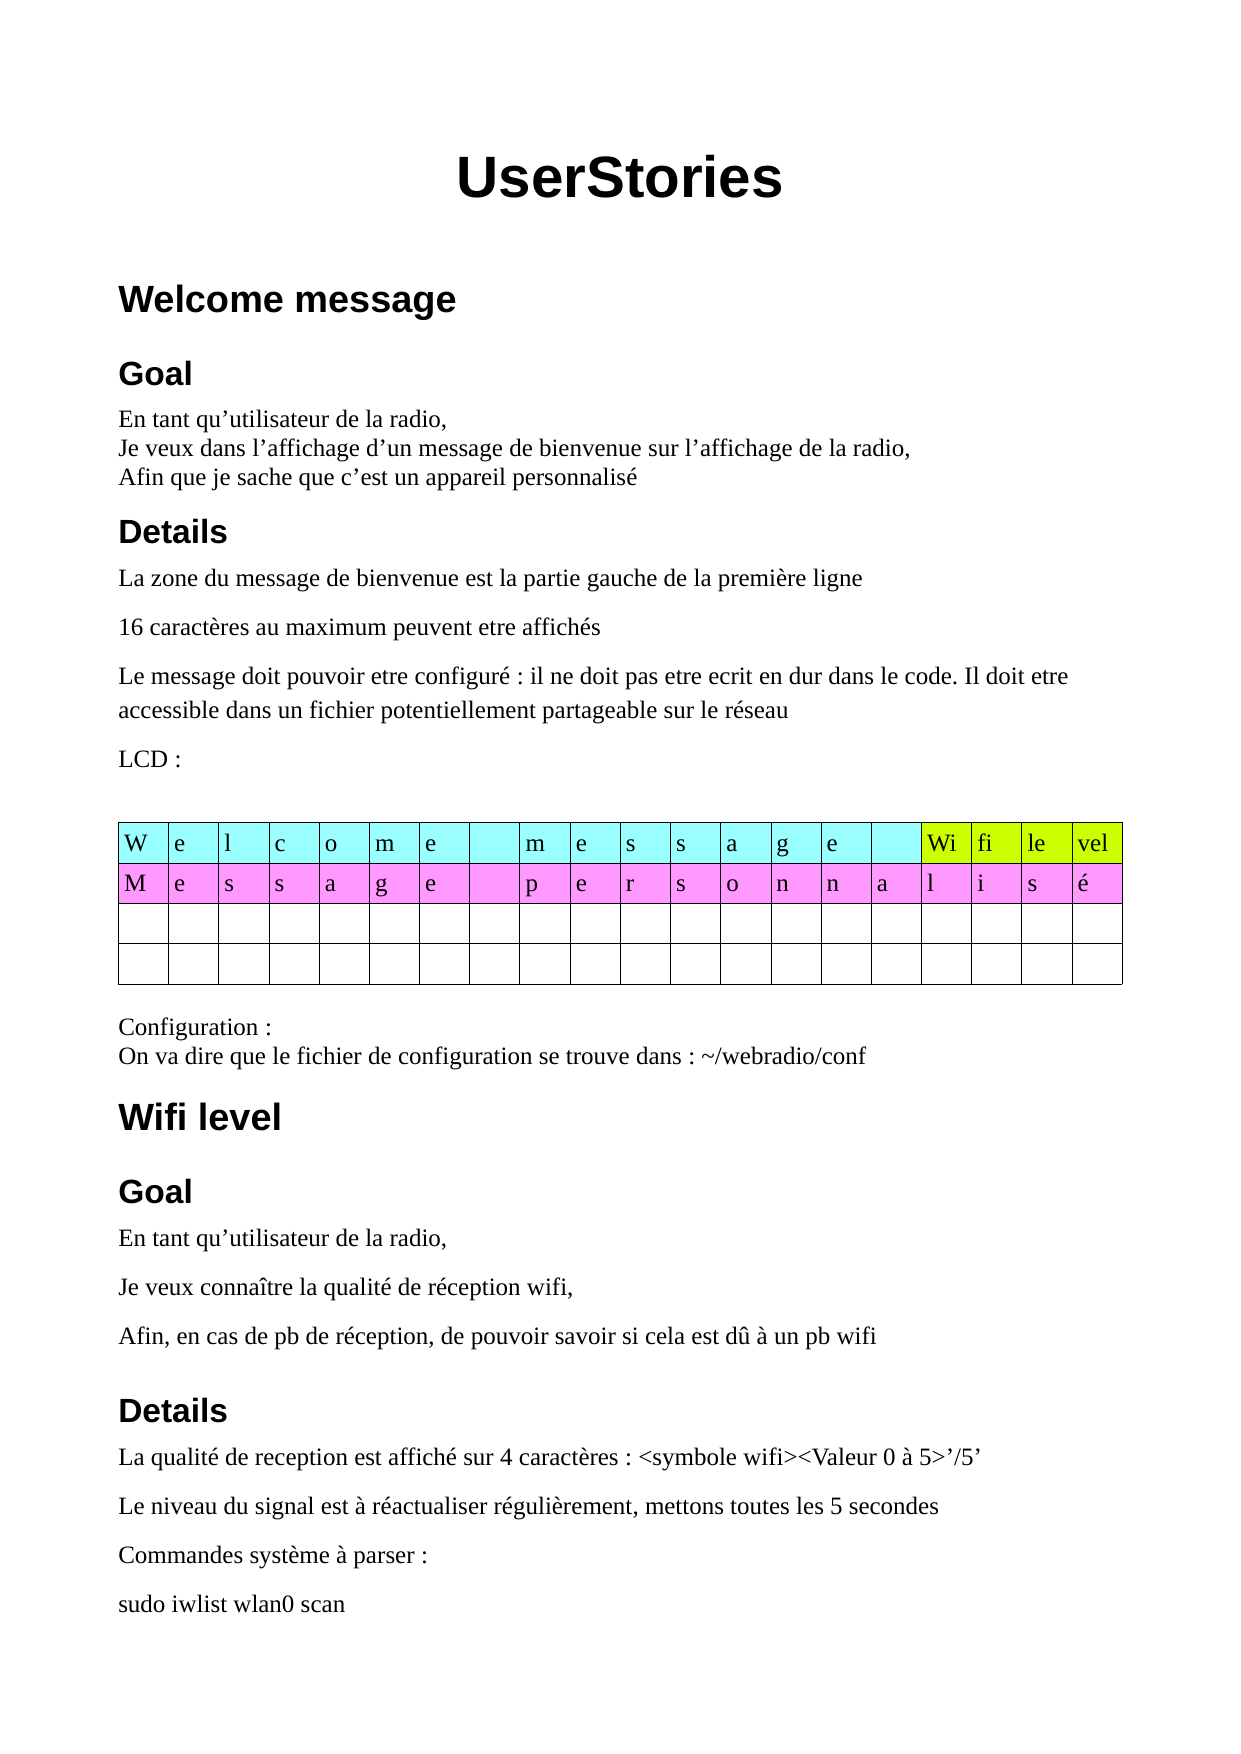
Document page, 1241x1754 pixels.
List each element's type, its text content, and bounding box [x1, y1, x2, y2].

table_header m [370, 823, 419, 863]
table_cell M [119, 864, 168, 903]
table_cell [1022, 904, 1072, 943]
table_cell [420, 904, 469, 943]
table_header e [822, 823, 871, 863]
table_cell é [1073, 864, 1122, 903]
table_header l [219, 823, 269, 863]
table_cell [721, 944, 771, 983]
table_header g [772, 823, 821, 863]
table_header a [721, 823, 771, 863]
subtitle Details [118, 512, 1122, 550]
table_cell [922, 904, 971, 943]
table_cell [872, 904, 921, 943]
table_cell [119, 944, 168, 983]
table_cell [270, 944, 319, 983]
text En tant qu’utilisateur de la radio, [118, 1223, 1122, 1252]
table_cell n [772, 864, 821, 903]
subtitle Details [118, 1391, 1122, 1430]
title UserStories [118, 143, 1122, 210]
table_header s [671, 823, 720, 863]
table_header W [119, 823, 168, 863]
text sudo iwlist wlan0 scan [118, 1589, 1122, 1618]
table_cell s [671, 864, 720, 903]
text LCD : [118, 744, 1122, 773]
table_cell [470, 864, 519, 903]
text Afin, en cas de pb de réception, de pouvoir savoir si cela est dû à un pb wifi [118, 1321, 1122, 1350]
table_cell [270, 904, 319, 943]
table_cell g [370, 864, 419, 903]
table_header o [320, 823, 369, 863]
table_cell [621, 944, 670, 983]
table_header [872, 823, 921, 863]
table_header le [1022, 823, 1072, 863]
table_cell [972, 944, 1021, 983]
table_cell e [169, 864, 218, 903]
table_cell o [721, 864, 771, 903]
table_header [470, 823, 519, 863]
table_cell [671, 904, 720, 943]
table_cell [119, 904, 168, 943]
text Configuration : [118, 1012, 1122, 1041]
table_cell [972, 904, 1021, 943]
text Commandes système à parser : [118, 1540, 1122, 1569]
table_cell [772, 904, 821, 943]
text On va dire que le fichier de configuration se trouve dans : ~/webradio/conf [118, 1041, 1122, 1070]
table_cell [470, 944, 519, 983]
table_cell p [520, 864, 570, 903]
table_cell [169, 904, 218, 943]
table_cell [219, 944, 269, 983]
table_cell a [872, 864, 921, 903]
table_cell [772, 944, 821, 983]
table_cell [320, 944, 369, 983]
table_header e [420, 823, 469, 863]
text Je veux connaître la qualité de réception wifi, [118, 1272, 1122, 1301]
text Le niveau du signal est à réactualiser régulièrement, mettons toutes les 5 secondes [118, 1491, 1122, 1520]
table_cell [520, 944, 570, 983]
table_cell [571, 904, 620, 943]
table_cell [922, 944, 971, 983]
table_cell [320, 904, 369, 943]
text Le message doit pouvoir etre configuré : il ne doit pas etre ecrit en dur dans le code. Il doit etre accessible dans un fichier potentiellement partageable sur le réseau [118, 661, 1122, 724]
table_cell [370, 944, 419, 983]
table_cell [872, 944, 921, 983]
table_cell [1073, 944, 1122, 983]
table_header fi [972, 823, 1021, 863]
table_cell n [822, 864, 871, 903]
table_cell l [922, 864, 971, 903]
table_cell r [621, 864, 670, 903]
table_header c [270, 823, 319, 863]
table_cell [470, 904, 519, 943]
table_cell [822, 944, 871, 983]
text Afin que je sache que c’est un appareil personnalisé [118, 462, 1122, 491]
table_cell [1022, 944, 1072, 983]
table_cell [520, 904, 570, 943]
table_cell [621, 904, 670, 943]
table_cell a [320, 864, 369, 903]
table_cell s [219, 864, 269, 903]
table_header e [571, 823, 620, 863]
table_header Wi [922, 823, 971, 863]
table_cell s [1022, 864, 1072, 903]
table_cell [219, 904, 269, 943]
text La qualité de reception est affiché sur 4 caractères : <symbole wifi><Valeur 0 à 5>’/5’ [118, 1442, 1122, 1471]
table_header s [621, 823, 670, 863]
text 16 caractères au maximum peuvent etre affichés [118, 612, 1122, 641]
subtitle Goal [118, 353, 1122, 392]
table_cell [1073, 904, 1122, 943]
table_cell [721, 904, 771, 943]
table_cell e [420, 864, 469, 903]
table_header m [520, 823, 570, 863]
subtitle Wifi level [118, 1095, 1122, 1138]
table_cell [420, 944, 469, 983]
table_cell [571, 944, 620, 983]
table_cell [169, 944, 218, 983]
subtitle Goal [118, 1172, 1122, 1211]
table_cell [671, 944, 720, 983]
table_cell [822, 904, 871, 943]
table_header e [169, 823, 218, 863]
subtitle Welcome message [118, 276, 1122, 320]
table_cell s [270, 864, 319, 903]
text En tant qu’utilisateur de la radio, [118, 404, 1122, 433]
table_cell [370, 904, 419, 943]
table_cell e [571, 864, 620, 903]
table_header vel [1073, 823, 1122, 863]
text Je veux dans l’affichage d’un message de bienvenue sur l’affichage de la radio, [118, 433, 1122, 462]
text La zone du message de bienvenue est la partie gauche de la première ligne [118, 563, 1122, 592]
table_cell i [972, 864, 1021, 903]
